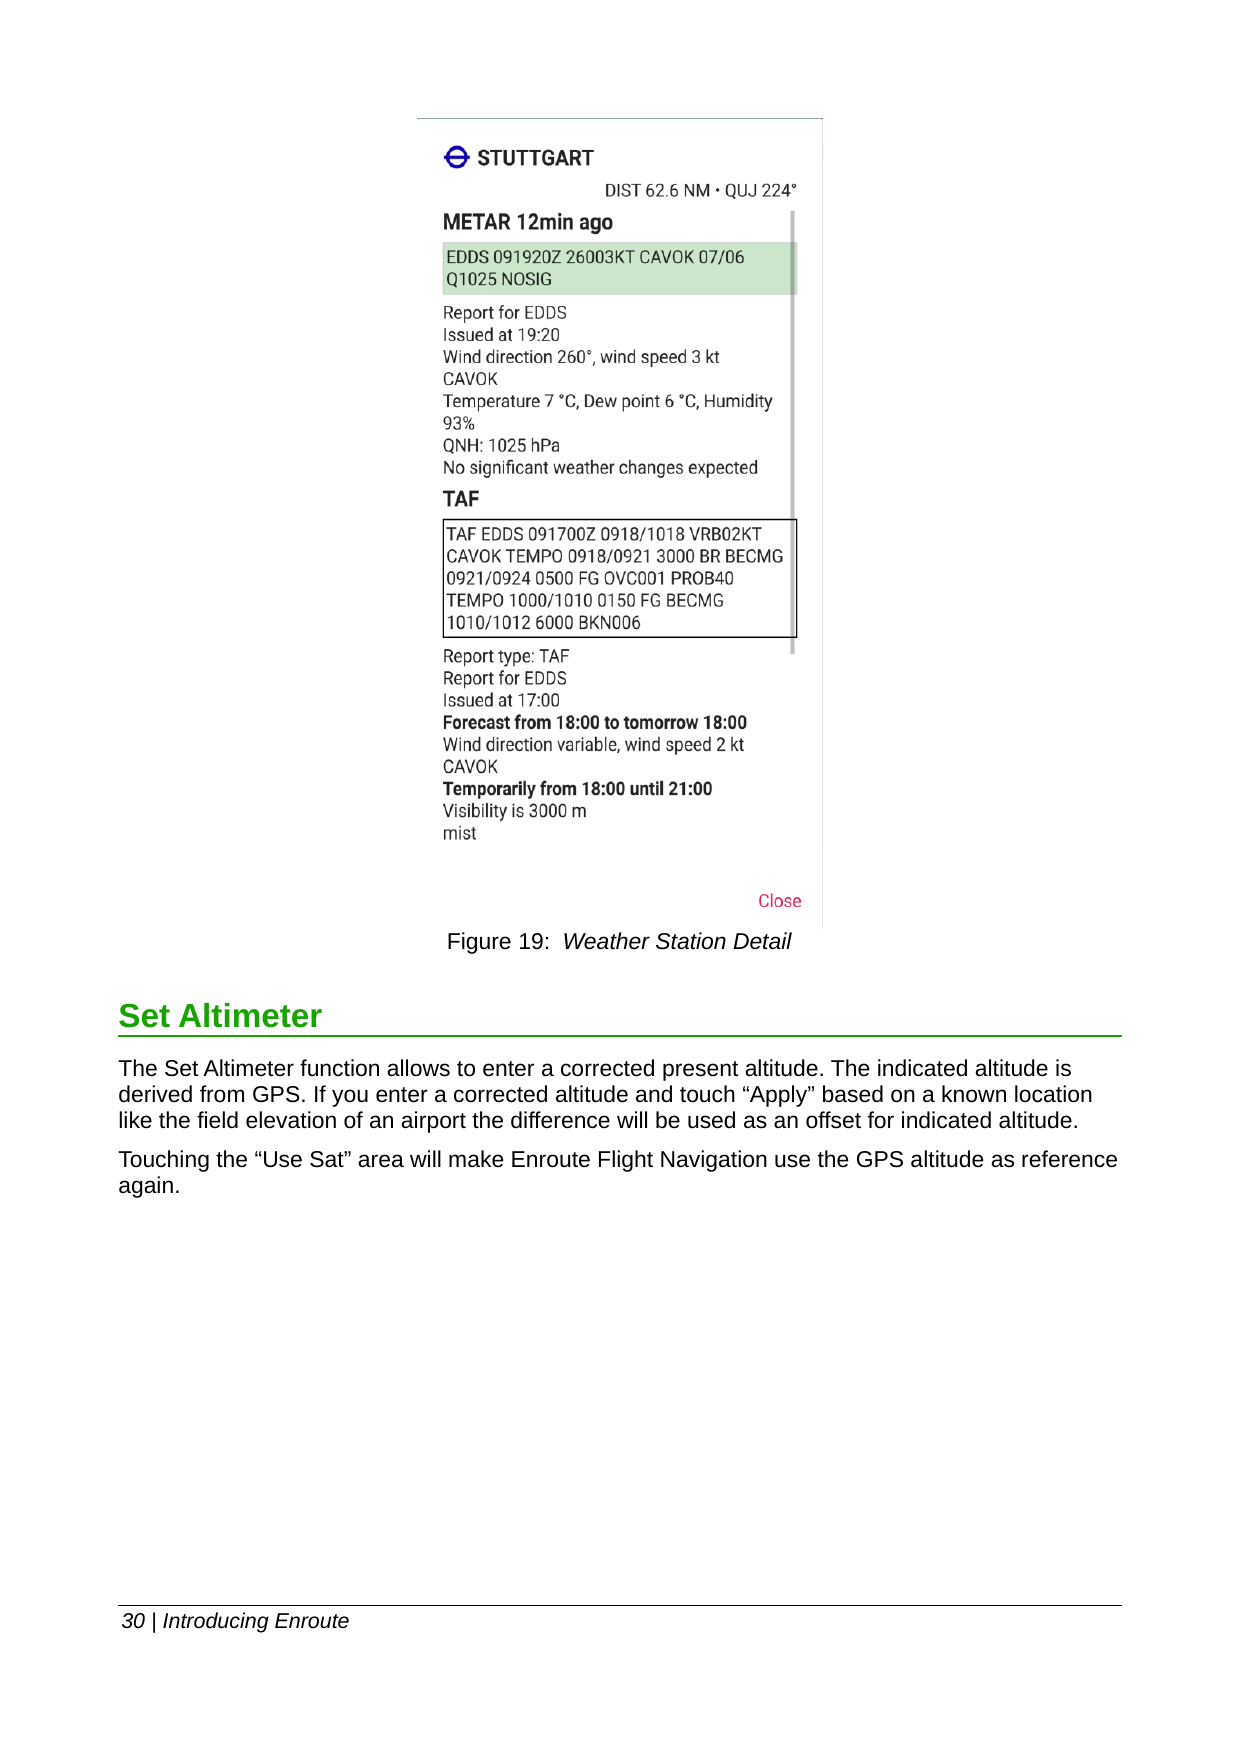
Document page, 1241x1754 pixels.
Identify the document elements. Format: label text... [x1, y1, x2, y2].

text Figure 19: Weather Station Detail [118, 118, 1122, 954]
subtitle Set Altimeter [118, 996, 1122, 1035]
subtitle Touching the “Use Sat” area will make Enroute Flight Navigation use the GPS altitude as reference again. [118, 1146, 1122, 1199]
picture [417, 118, 823, 929]
subtitle The Set Altimeter function allows to enter a corrected present altitude. The indicated altitude is derived from GPS. If you enter a corrected altitude and touch “Apply” based on a known location like the field elevation of an airport the difference will be used as an offset for indicated altitude. [118, 1054, 1122, 1134]
